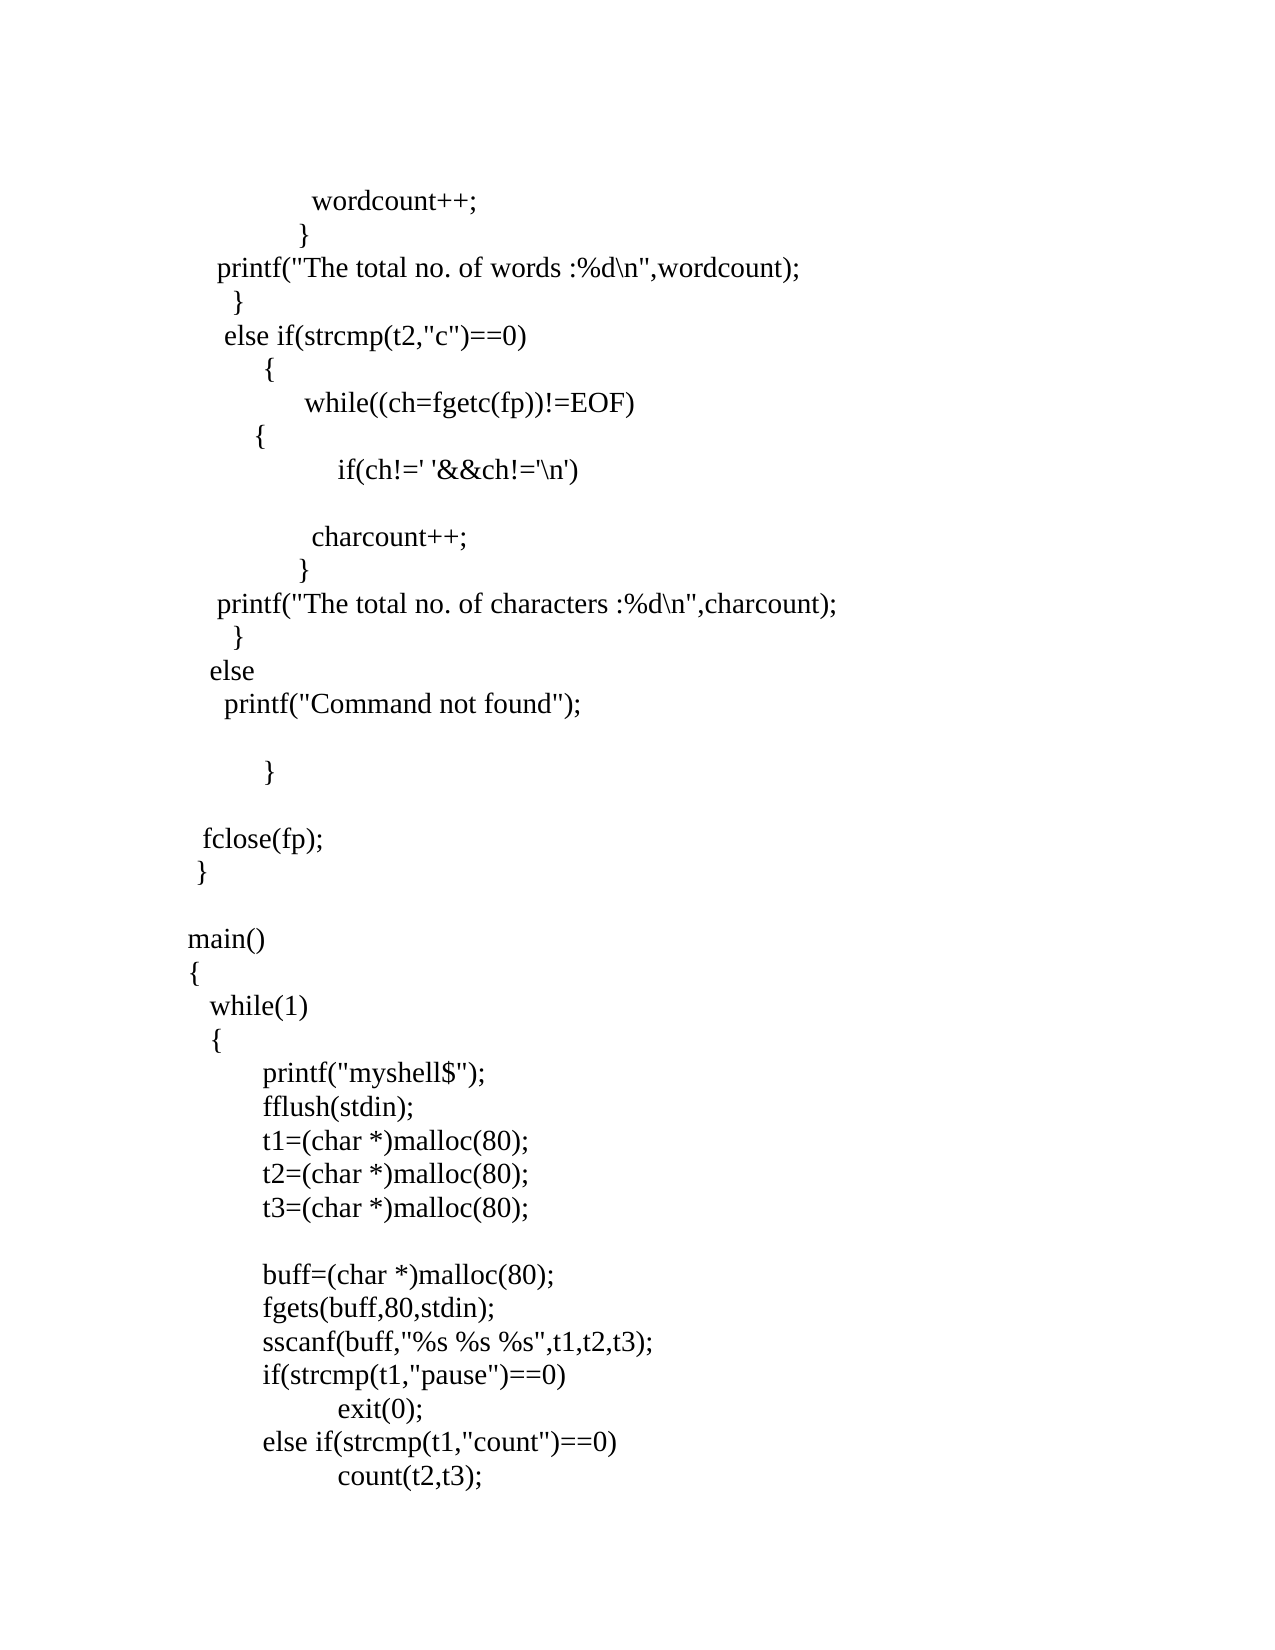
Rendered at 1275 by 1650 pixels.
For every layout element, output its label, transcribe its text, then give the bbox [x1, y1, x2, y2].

text while(1) [187, 988, 1087, 1022]
text charcount++; [187, 519, 1087, 552]
text } [187, 552, 1087, 586]
text sscanf(buff,"%s %s %s",t1,t2,t3); [187, 1324, 1087, 1357]
text } [187, 854, 1087, 888]
text { [187, 955, 1087, 988]
text while((ch=fgetc(fp))!=EOF) [187, 385, 1087, 418]
text fclose(fp); [187, 821, 1087, 854]
text buff=(char *)malloc(80); [187, 1257, 1087, 1290]
text } [187, 619, 1087, 653]
text main() [187, 921, 1087, 955]
text printf("The total no. of characters :%d\n",charcount); [187, 586, 1087, 619]
text if(strcmp(t1,"pause")==0) [187, 1357, 1087, 1391]
text } [187, 284, 1087, 318]
text printf("The total no. of words :%d\n",wordcount); [187, 251, 1087, 284]
text t1=(char *)malloc(80); [187, 1123, 1087, 1156]
text fgets(buff,80,stdin); [187, 1290, 1087, 1324]
text printf("Command not found"); [187, 687, 1087, 720]
text exit(0); [187, 1391, 1087, 1424]
text count(t2,t3); [187, 1458, 1087, 1492]
text fflush(stdin); [187, 1089, 1087, 1123]
text } [187, 217, 1087, 251]
text wordcount++; [187, 183, 1087, 217]
text } [187, 754, 1087, 787]
text if(ch!=' '&&ch!='\n') [187, 452, 1087, 485]
text else if(strcmp(t1,"count")==0) [187, 1424, 1087, 1458]
text t2=(char *)malloc(80); [187, 1156, 1087, 1190]
text printf("myshell$"); [187, 1056, 1087, 1089]
text { [187, 351, 1087, 385]
text t3=(char *)malloc(80); [187, 1190, 1087, 1223]
text else if(strcmp(t2,"c")==0) [187, 318, 1087, 351]
text { [187, 1022, 1087, 1056]
text { [187, 418, 1087, 452]
text else [187, 653, 1087, 687]
